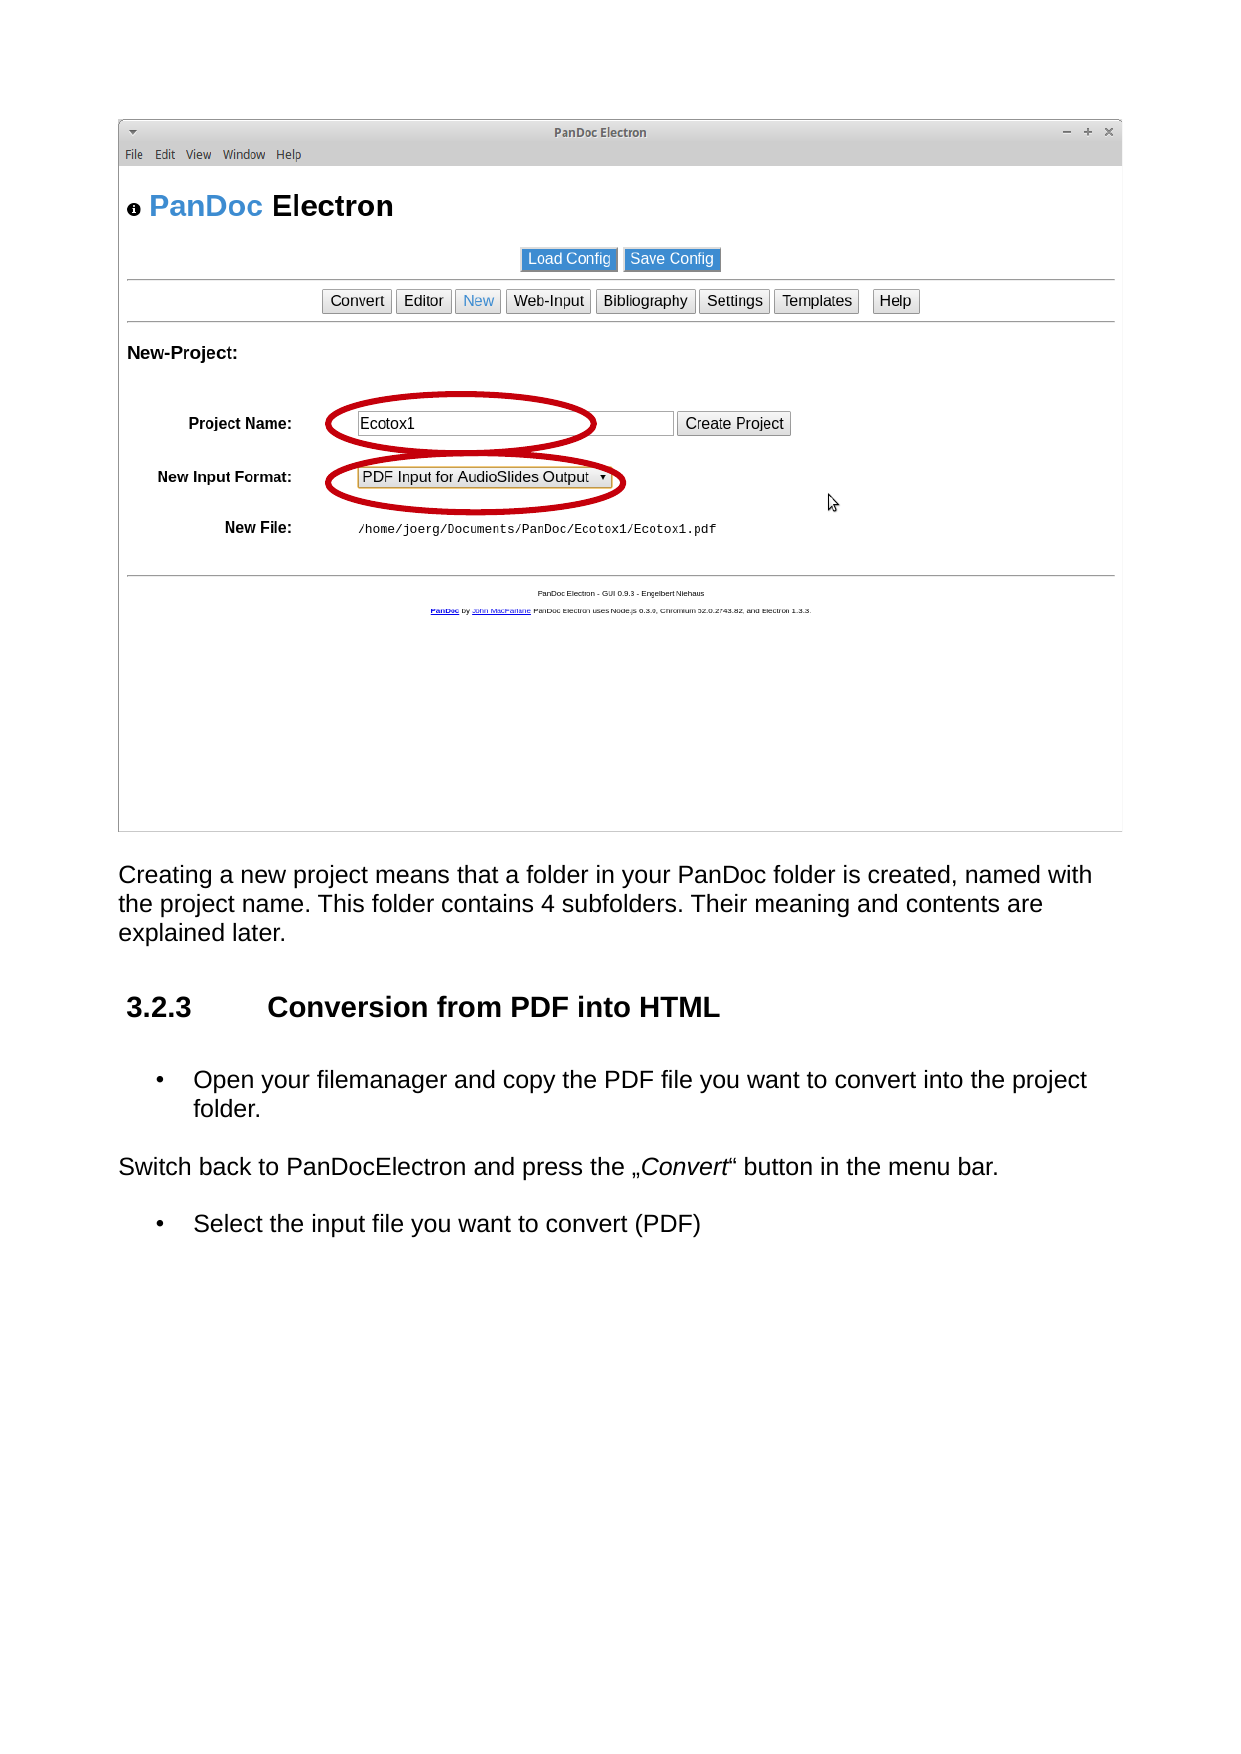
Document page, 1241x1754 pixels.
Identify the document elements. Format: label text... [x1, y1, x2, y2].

list Open your filemanager and copy the PDF file you want to convert into the project folder. [156, 1065, 1122, 1123]
subtitle Conversion from PDF into HTML [118, 990, 1122, 1024]
text Creating a new project means that a folder in your PanDoc folder is created, named with the project name. This folder contains 4 subfolders. Their meaning and contents are explained later. [118, 861, 1122, 947]
picture [118, 119, 1123, 832]
text Switch back to PanDocElectron and press the „Convert“ button in the menu bar. [118, 1151, 1122, 1180]
list Select the input file you want to convert (PDF) [156, 1209, 1122, 1238]
